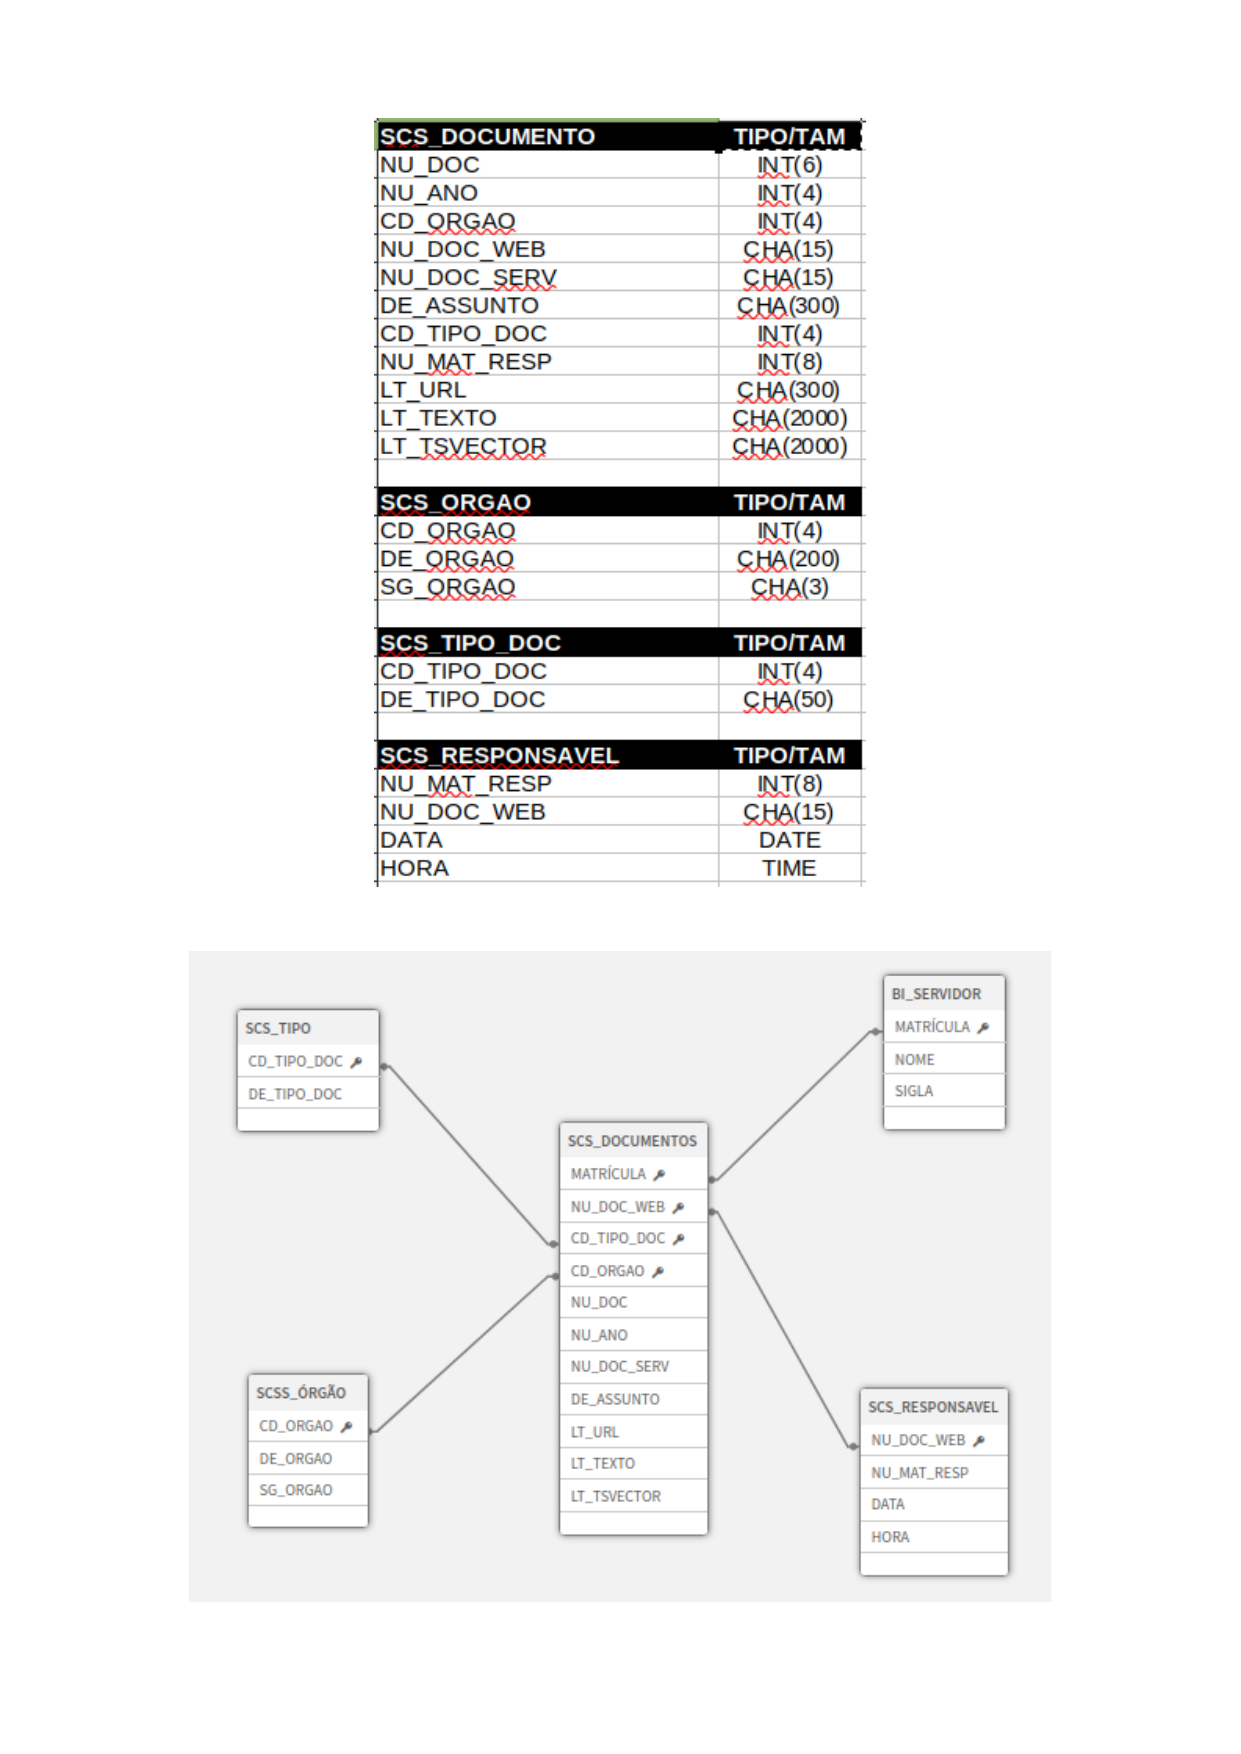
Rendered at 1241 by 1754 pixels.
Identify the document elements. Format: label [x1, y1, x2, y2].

picture [188, 951, 1052, 1602]
picture [374, 118, 867, 887]
